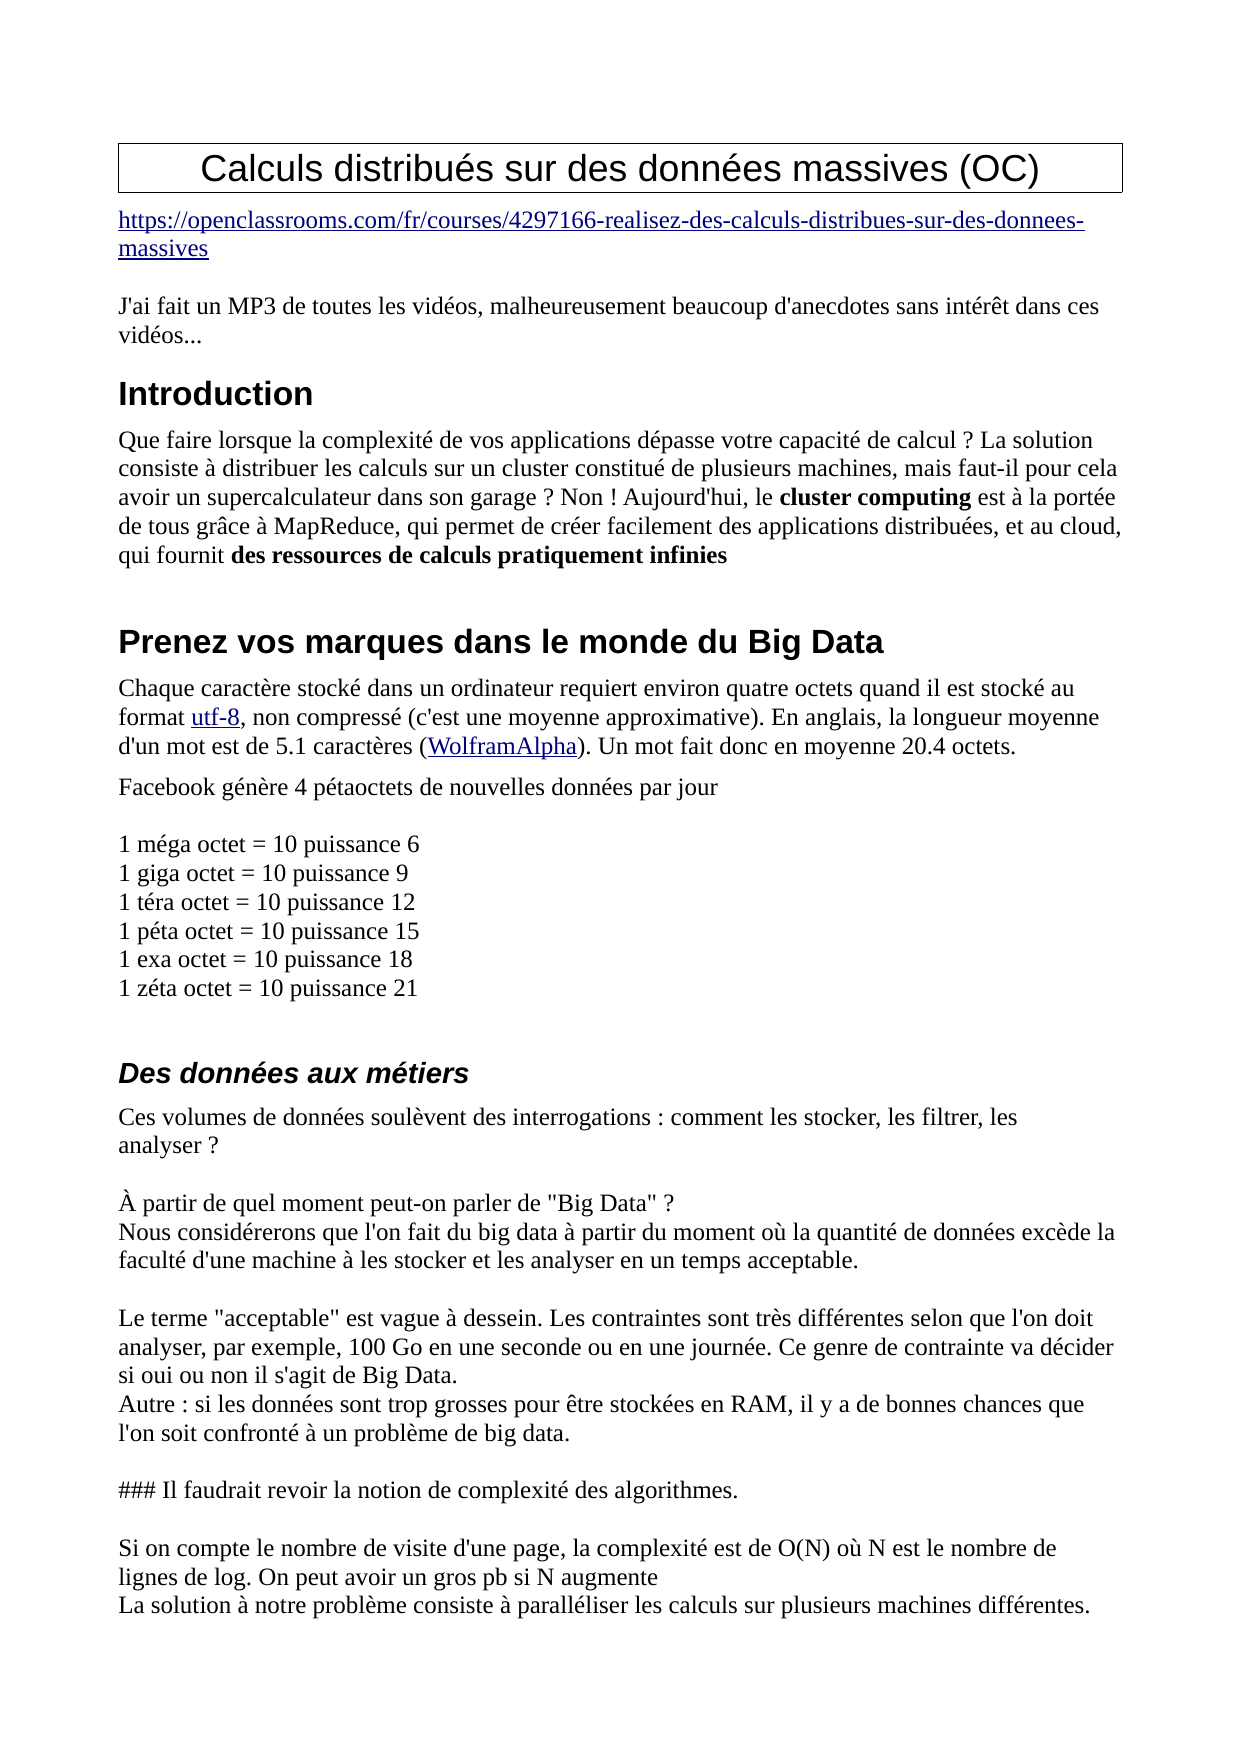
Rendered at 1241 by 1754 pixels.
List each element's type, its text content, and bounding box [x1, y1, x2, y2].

text La solution à notre problème consiste à paralléliser les calculs sur plusieurs machines différentes. [118, 1591, 1122, 1619]
text 1 péta octet = 10 puissance 15 [118, 916, 1122, 944]
text Autre : si les données sont trop grosses pour être stockées en RAM, il y a de bonnes chances que l'on soit confronté à un problème de big data. [118, 1389, 1122, 1447]
text 1 téra octet = 10 puissance 12 [118, 887, 1122, 916]
subtitle Calculs distribués sur des données massives (OC) [119, 144, 1122, 192]
text Facebook génère 4 pétaoctets de nouvelles données par jour [118, 772, 1122, 801]
subtitle Introduction [118, 373, 1122, 412]
text Si on compte le nombre de visite d'une page, la complexité est de O(N) où N est le nombre de lignes de log. On peut avoir un gros pb si N augmente [118, 1533, 1122, 1591]
text 1 méga octet = 10 puissance 6 [118, 829, 1122, 858]
text 1 zéta octet = 10 puissance 21 [118, 973, 1122, 1002]
text Le terme "acceptable" est vague à dessein. Les contraintes sont très différentes selon que l'on doit analyser, par exemple, 100 Go en une seconde ou en une journée. Ce genre de contrainte va décider si oui ou non il s'agit de Big Data. [118, 1303, 1122, 1389]
subtitle Prenez vos marques dans le monde du Big Data [118, 622, 1122, 661]
text J'ai fait un MP3 de toutes les vidéos, malheureusement beaucoup d'anecdotes sans intérêt dans ces vidéos... [118, 291, 1122, 348]
text ### Il faudrait revoir la notion de complexité des algorithmes. [118, 1476, 1122, 1504]
text 1 giga octet = 10 puissance 9 [118, 858, 1122, 887]
text Chaque caractère stocké dans un ordinateur requiert environ quatre octets quand il est stocké au format utf-8, non compressé (c'est une moyenne approximative). En anglais, la longueur moyenne d'un mot est de 5.1 caractères (WolframAlpha). Un mot fait donc en moyenne 20.4 octets. [118, 673, 1122, 759]
text Nous considérerons que l'on fait du big data à partir du moment où la quantité de données excède la faculté d'une machine à les stocker et les analyser en un temps acceptable. [118, 1217, 1122, 1274]
subtitle Des données aux métiers [118, 1056, 1122, 1089]
text https://openclassrooms.com/fr/courses/4297166-realisez-des-calculs-distribues-sur-des-donnees-massives [118, 205, 1122, 262]
text 1 exa octet = 10 puissance 18 [118, 944, 1122, 973]
text À partir de quel moment peut-on parler de "Big Data" ? [118, 1188, 1122, 1217]
text Ces volumes de données soulèvent des interrogations : comment les stocker, les filtrer, les analyser ? [118, 1102, 1122, 1159]
text Que faire lorsque la complexité de vos applications dépasse votre capacité de calcul ? La solution consiste à distribuer les calculs sur un cluster constitué de plusieurs machines, mais faut-il pour cela avoir un supercalculateur dans son garage ? Non ! Aujourd'hui, le cluster computing est à la portée de tous grâce à MapReduce, qui permet de créer facilement des applications distribuées, et au cloud, qui fournit des ressources de calculs pratiquement infinies [118, 425, 1122, 568]
